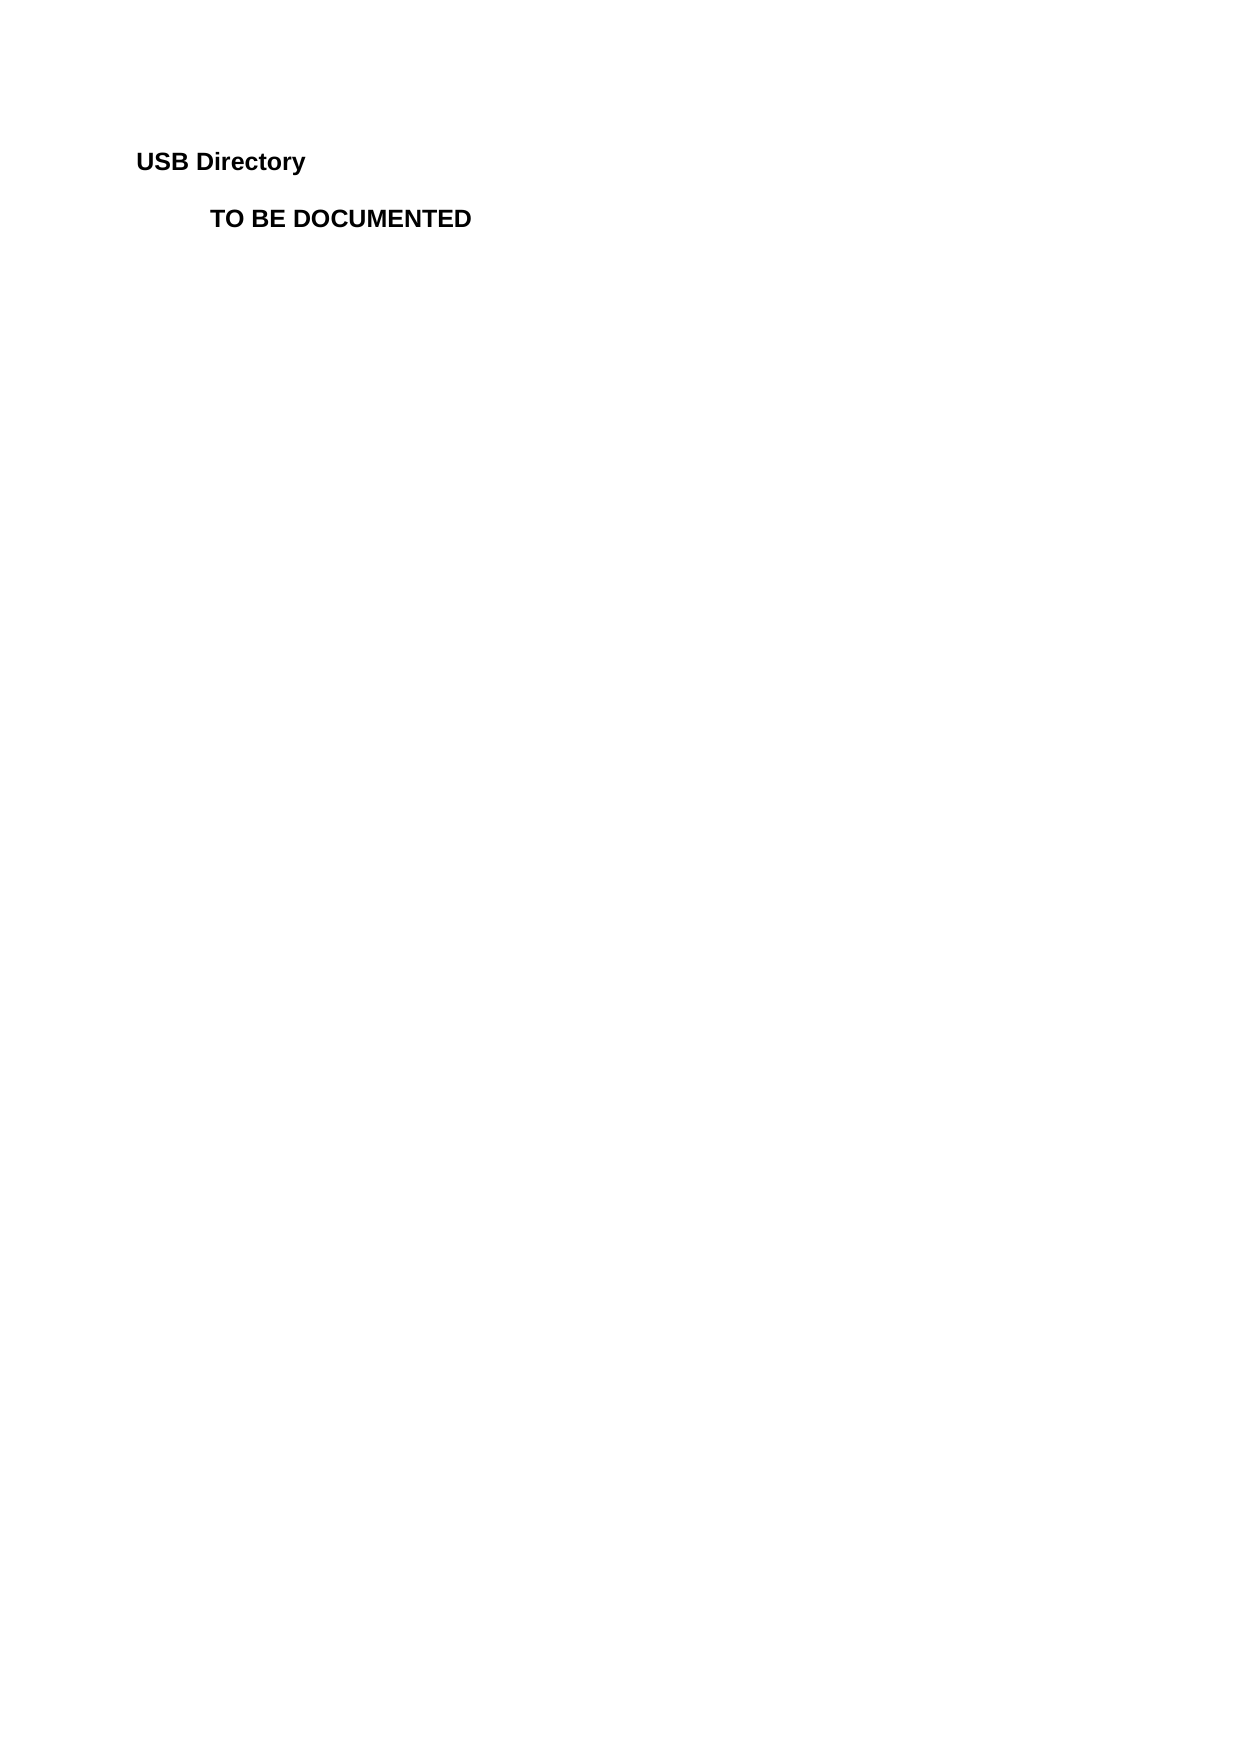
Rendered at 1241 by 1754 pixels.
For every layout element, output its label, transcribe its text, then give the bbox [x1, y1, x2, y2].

text TO BE DOCUMENTED [136, 204, 1122, 233]
text USB Directory [136, 147, 1122, 176]
